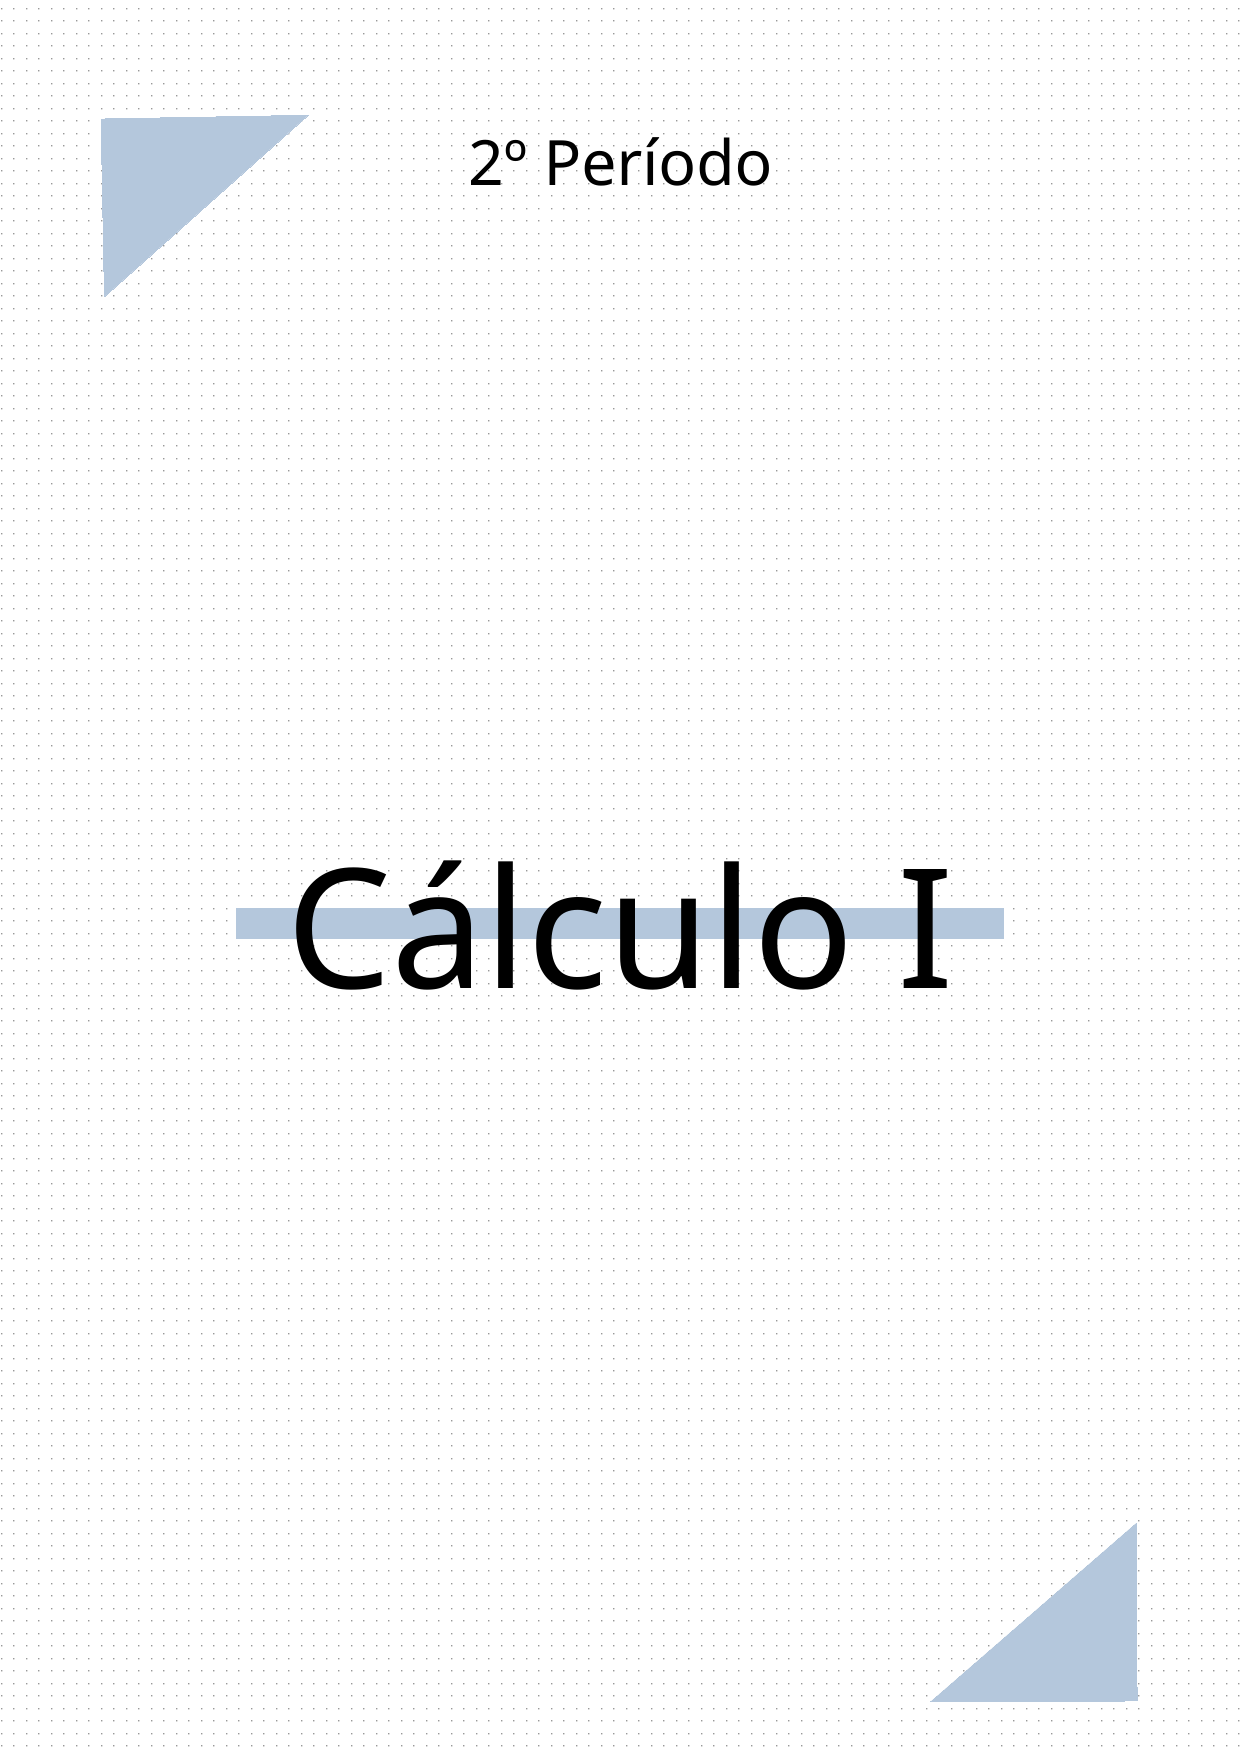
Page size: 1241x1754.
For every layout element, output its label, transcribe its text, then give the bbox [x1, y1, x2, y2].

text Cálculo I [118, 810, 1122, 1037]
picture [0, 0, 1241, 1754]
text 2º Período [211, 118, 1122, 203]
